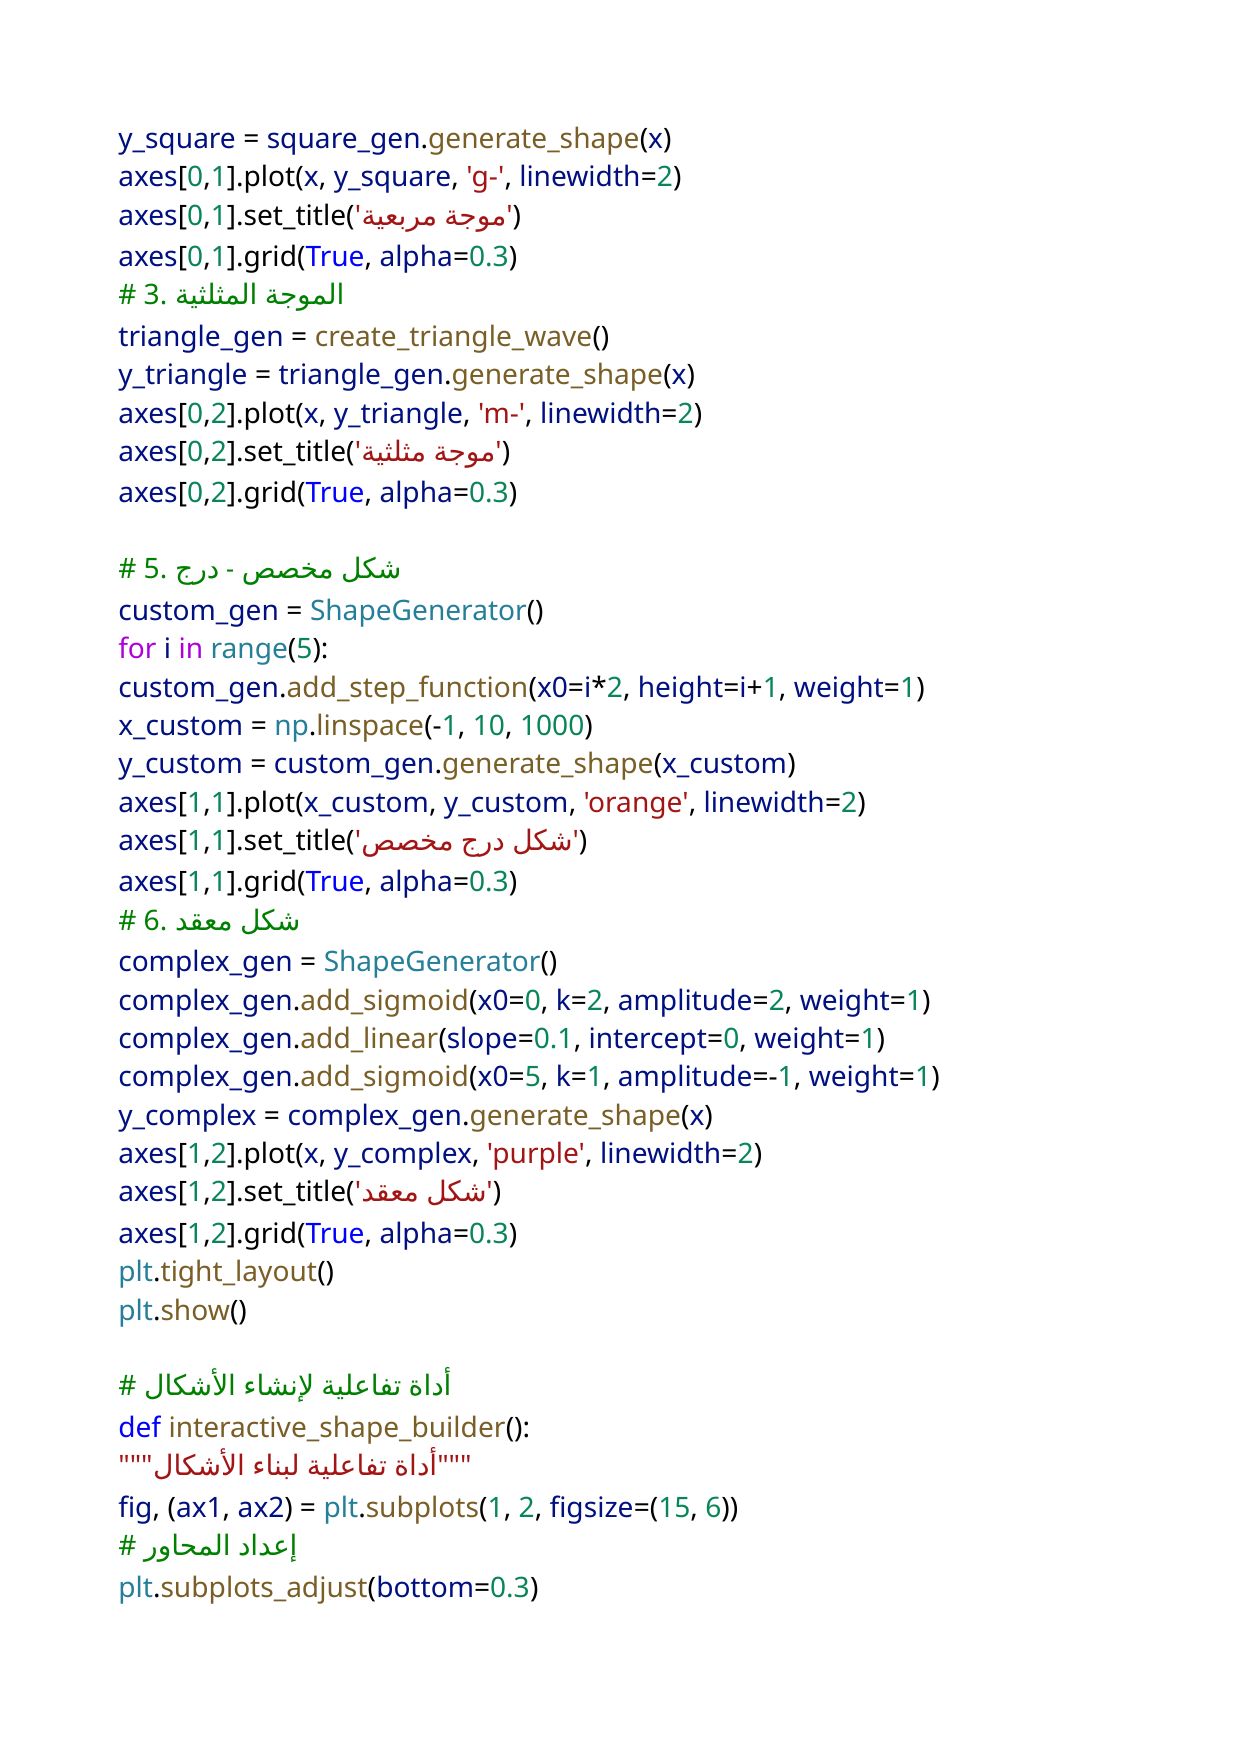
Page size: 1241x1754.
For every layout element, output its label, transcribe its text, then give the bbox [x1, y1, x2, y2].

text axes[0,2].plot(x, y_triangle, 'm-', linewidth=2) [118, 393, 1122, 431]
text # 5. شكل مخصص - درج [118, 549, 1122, 590]
text custom_gen = ShapeGenerator() [118, 590, 1122, 628]
text y_custom = custom_gen.generate_shape(x_custom) [118, 743, 1122, 782]
text y_complex = complex_gen.generate_shape(x) [118, 1095, 1122, 1133]
text plt.tight_layout() [118, 1252, 1122, 1290]
text axes[0,1].plot(x, y_square, 'g-', linewidth=2) [118, 156, 1122, 195]
text axes[0,1].grid(True, alpha=0.3) [118, 236, 1122, 275]
text axes[1,2].grid(True, alpha=0.3) [118, 1213, 1122, 1252]
text axes[1,2].set_title('شكل معقد') [118, 1172, 1122, 1213]
text """أداة تفاعلية لبناء الأشكال""" [118, 1446, 1122, 1487]
text x_custom = np.linspace(-1, 10, 1000) [118, 705, 1122, 743]
text axes[1,1].grid(True, alpha=0.3) [118, 862, 1122, 900]
text complex_gen.add_sigmoid(x0=0, k=2, amplitude=2, weight=1) [118, 980, 1122, 1018]
text complex_gen = ShapeGenerator() [118, 942, 1122, 980]
text complex_gen.add_sigmoid(x0=5, k=1, amplitude=-1, weight=1) [118, 1057, 1122, 1095]
text plt.subplots_adjust(bottom=0.3) [118, 1567, 1122, 1605]
text fig, (ax1, ax2) = plt.subplots(1, 2, figsize=(15, 6)) [118, 1487, 1122, 1526]
text axes[0,2].set_title('موجة مثلثية') [118, 431, 1122, 473]
text axes[0,1].set_title('موجة مربعية') [118, 195, 1122, 236]
text def interactive_shape_builder(): [118, 1407, 1122, 1446]
text # 6. شكل معقد [118, 900, 1122, 942]
text y_triangle = triangle_gen.generate_shape(x) [118, 354, 1122, 393]
text complex_gen.add_linear(slope=0.1, intercept=0, weight=1) [118, 1018, 1122, 1057]
text custom_gen.add_step_function(x0=i*2, height=i+1, weight=1) [118, 667, 1122, 705]
text plt.show() [118, 1290, 1122, 1328]
text for i in range(5): [118, 628, 1122, 667]
text axes[0,2].grid(True, alpha=0.3) [118, 473, 1122, 511]
text # إعداد المحاور [118, 1526, 1122, 1567]
text axes[1,1].set_title('شكل درج مخصص') [118, 820, 1122, 862]
text # أداة تفاعلية لإنشاء الأشكال [118, 1366, 1122, 1407]
text y_square = square_gen.generate_shape(x) [118, 118, 1122, 156]
text triangle_gen = create_triangle_wave() [118, 316, 1122, 354]
text # 3. الموجة المثلثية [118, 275, 1122, 316]
text axes[1,1].plot(x_custom, y_custom, 'orange', linewidth=2) [118, 782, 1122, 820]
text axes[1,2].plot(x, y_complex, 'purple', linewidth=2) [118, 1133, 1122, 1172]
